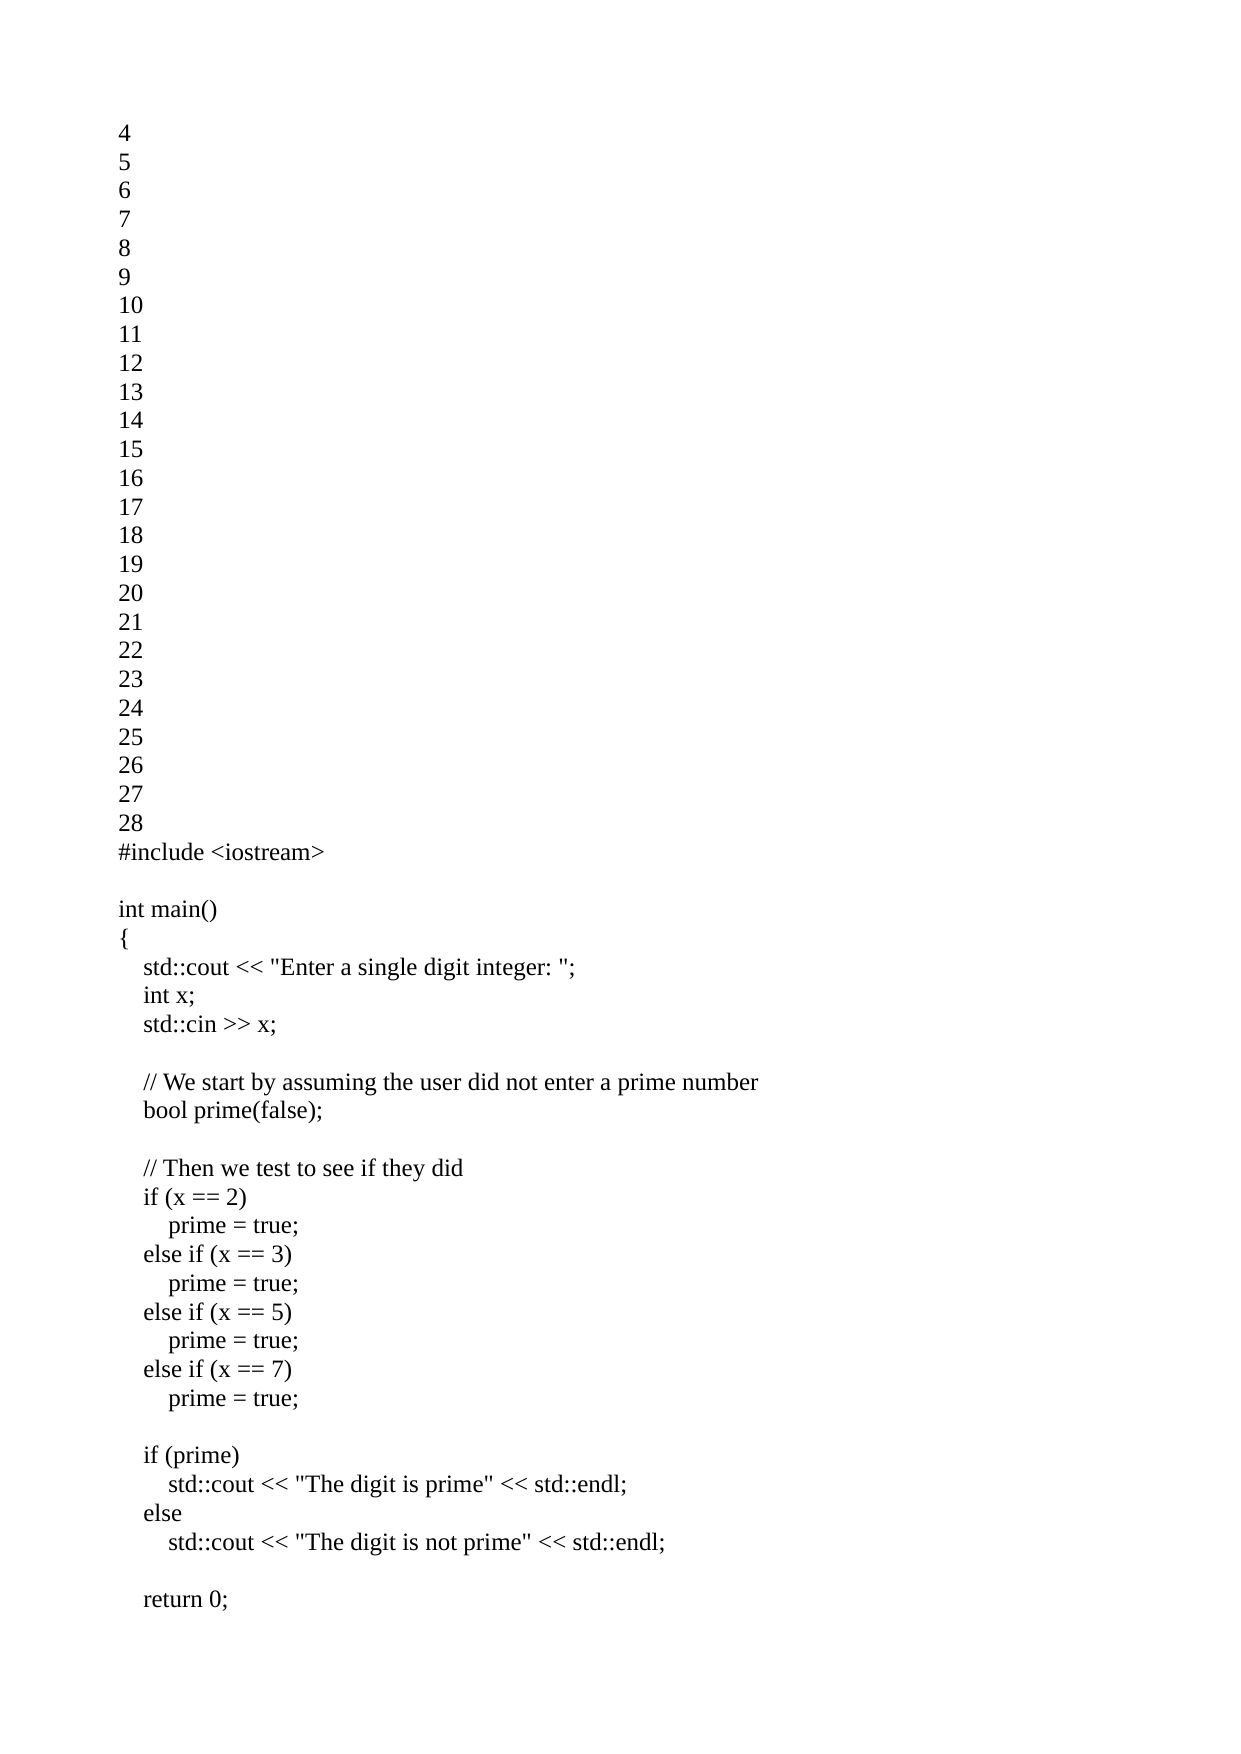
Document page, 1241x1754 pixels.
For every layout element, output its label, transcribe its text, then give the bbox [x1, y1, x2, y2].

text 11 [118, 319, 1122, 348]
text int main() [118, 894, 1122, 923]
text 20 [118, 578, 1122, 607]
text 6 [118, 176, 1122, 204]
text 4 [118, 118, 1122, 147]
text bool prime(false); [118, 1096, 1122, 1124]
text 18 [118, 521, 1122, 549]
text std::cout << "The digit is prime" << std::endl; [118, 1469, 1122, 1498]
text 26 [118, 751, 1122, 779]
text 9 [118, 262, 1122, 291]
text else [118, 1498, 1122, 1527]
text if (prime) [118, 1441, 1122, 1469]
text prime = true; [118, 1326, 1122, 1354]
text prime = true; [118, 1211, 1122, 1239]
text 24 [118, 693, 1122, 722]
text 22 [118, 636, 1122, 664]
text 8 [118, 233, 1122, 262]
text 7 [118, 204, 1122, 233]
text 16 [118, 463, 1122, 492]
text 25 [118, 722, 1122, 751]
text 14 [118, 406, 1122, 434]
text 5 [118, 147, 1122, 176]
text prime = true; [118, 1383, 1122, 1412]
text else if (x == 7) [118, 1354, 1122, 1383]
text // We start by assuming the user did not enter a prime number [118, 1067, 1122, 1096]
text 27 [118, 779, 1122, 808]
text 21 [118, 607, 1122, 636]
text 28 [118, 808, 1122, 837]
text prime = true; [118, 1268, 1122, 1297]
text return 0; [118, 1584, 1122, 1613]
text if (x == 2) [118, 1182, 1122, 1211]
text { [118, 923, 1122, 952]
text int x; [118, 981, 1122, 1009]
text 10 [118, 291, 1122, 319]
text 23 [118, 664, 1122, 693]
text 13 [118, 377, 1122, 406]
text // Then we test to see if they did [118, 1153, 1122, 1182]
text #include <iostream> [118, 837, 1122, 866]
text std::cin >> x; [118, 1009, 1122, 1038]
text else if (x == 3) [118, 1239, 1122, 1268]
text else if (x == 5) [118, 1297, 1122, 1326]
text 19 [118, 549, 1122, 578]
text 17 [118, 492, 1122, 521]
text std::cout << "Enter a single digit integer: "; [118, 952, 1122, 981]
text 12 [118, 348, 1122, 377]
text 15 [118, 434, 1122, 463]
text std::cout << "The digit is not prime" << std::endl; [118, 1527, 1122, 1556]
